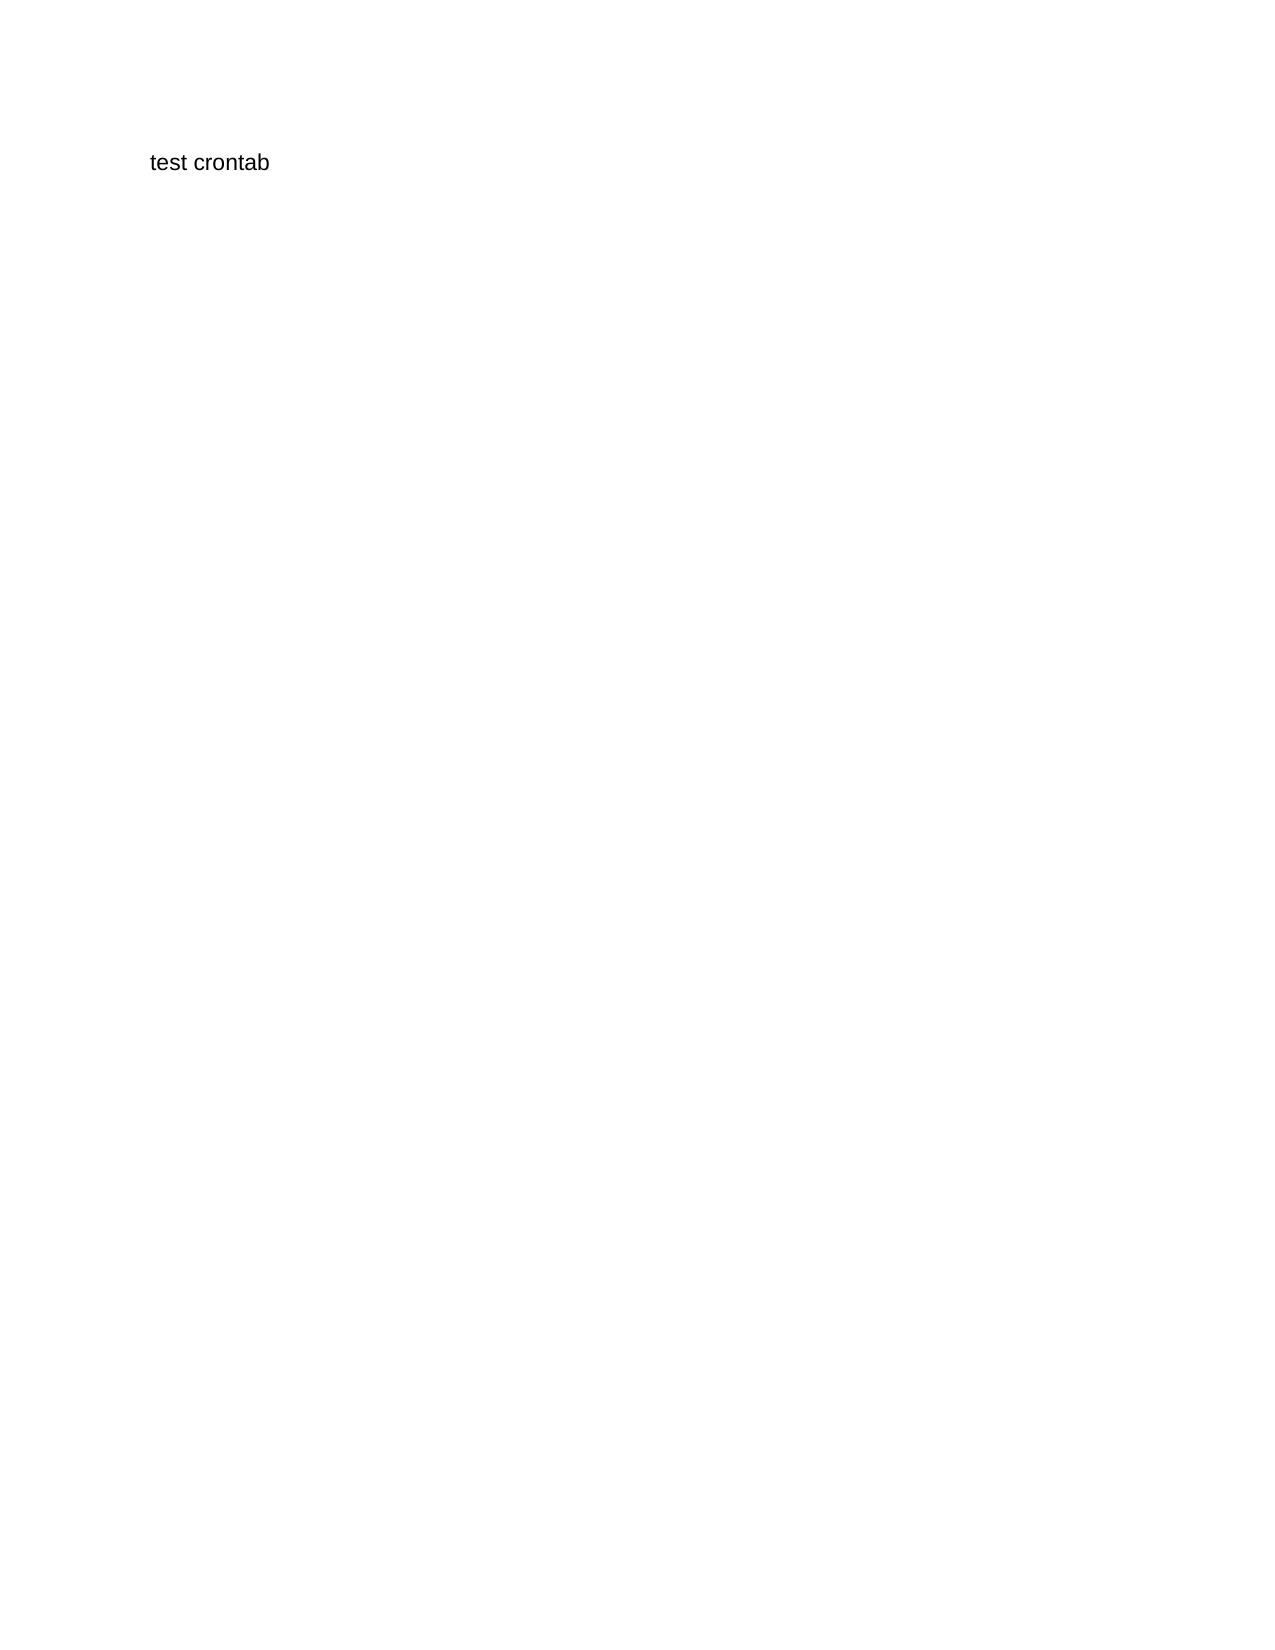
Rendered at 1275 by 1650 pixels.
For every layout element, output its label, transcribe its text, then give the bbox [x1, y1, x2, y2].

text test crontab [150, 150, 1125, 176]
